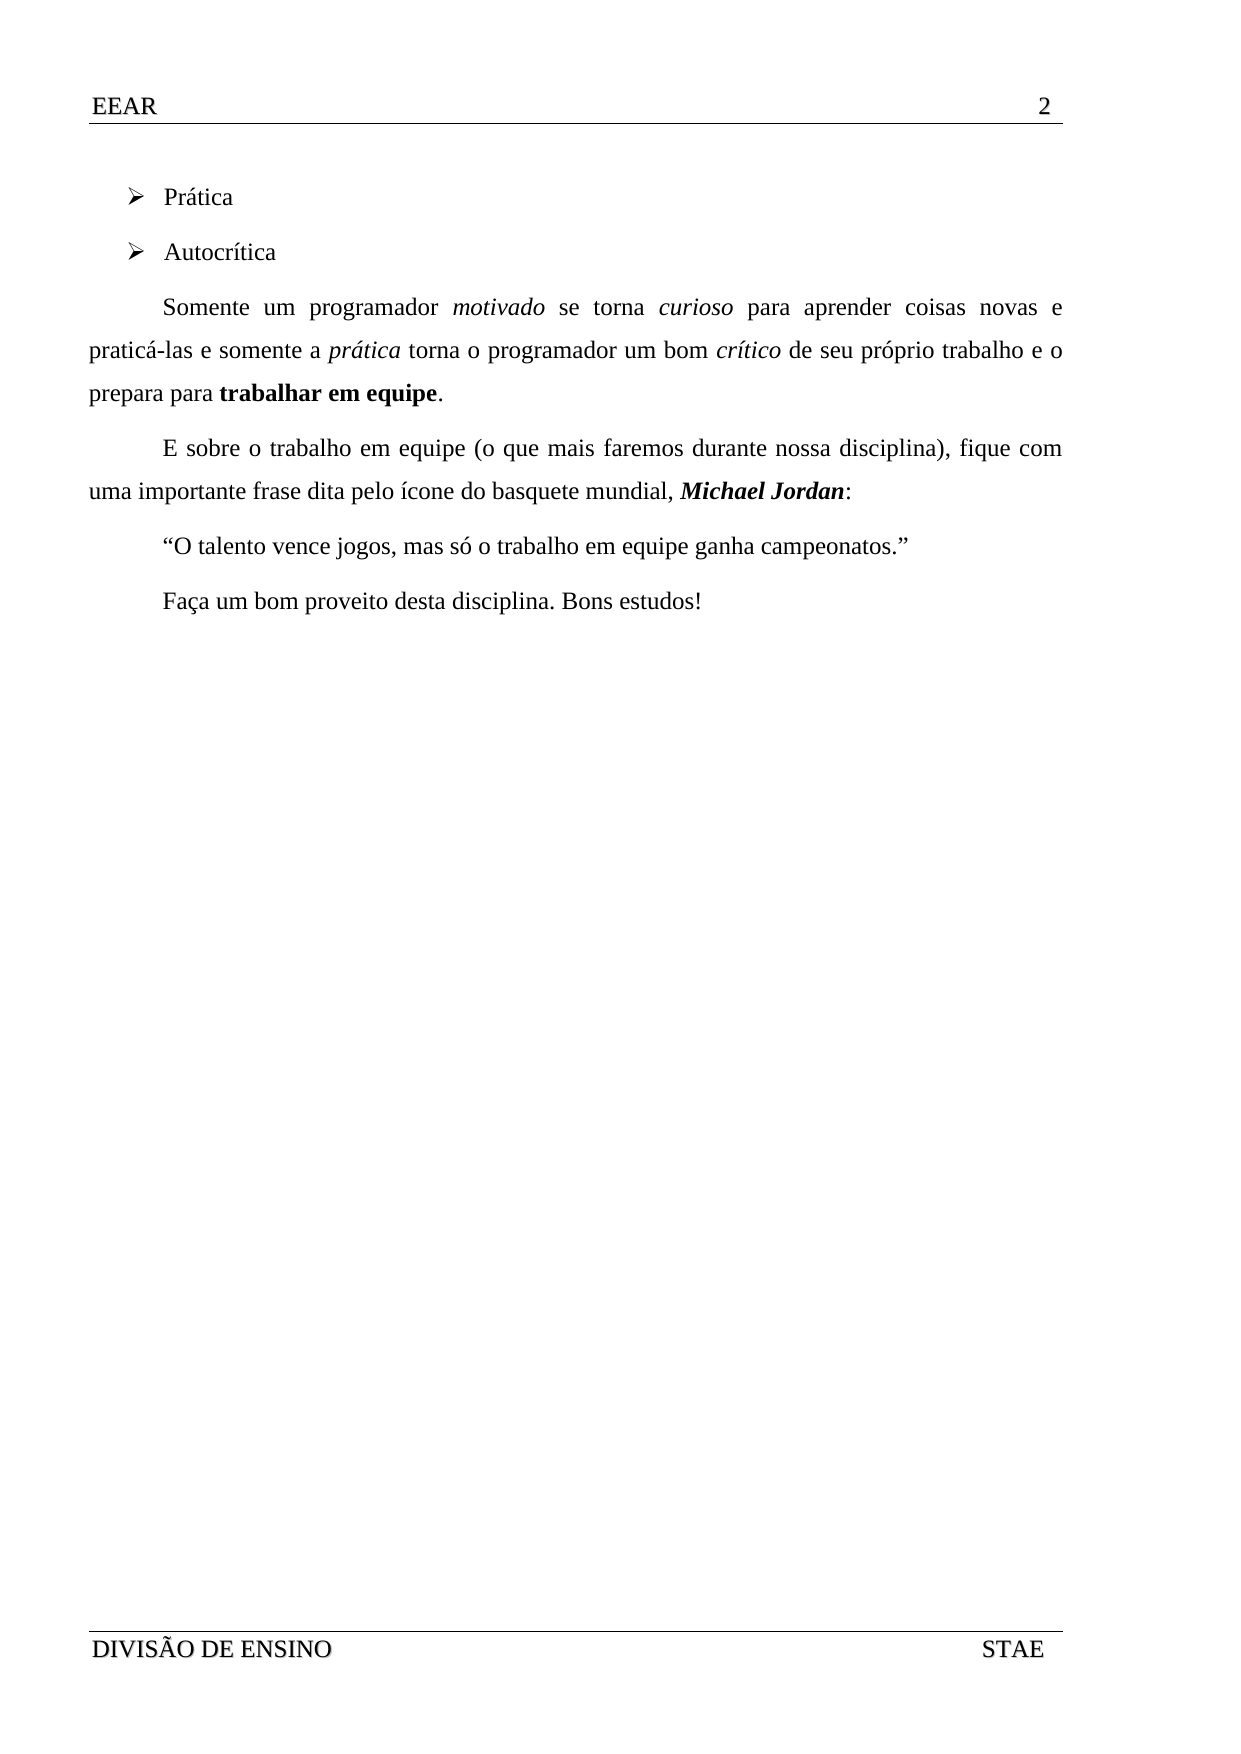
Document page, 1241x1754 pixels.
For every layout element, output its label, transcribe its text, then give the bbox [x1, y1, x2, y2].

list Autocrítica [126, 237, 1063, 266]
text Somente um programador motivado se torna curioso para aprender coisas novas e praticá-las e somente a prática torna o programador um bom crítico de seu próprio trabalho e o prepara para trabalhar em equipe. [89, 292, 1063, 407]
text Faça um bom proveito desta disciplina. Bons estudos! [89, 586, 1063, 615]
text E sobre o trabalho em equipe (o que mais faremos durante nossa disciplina), fique com uma importante frase dita pelo ícone do basquete mundial, Michael Jordan: [89, 433, 1063, 505]
list Prática [126, 182, 1063, 211]
text “O talento vence jogos, mas só o trabalho em equipe ganha campeonatos.” [89, 531, 1063, 560]
